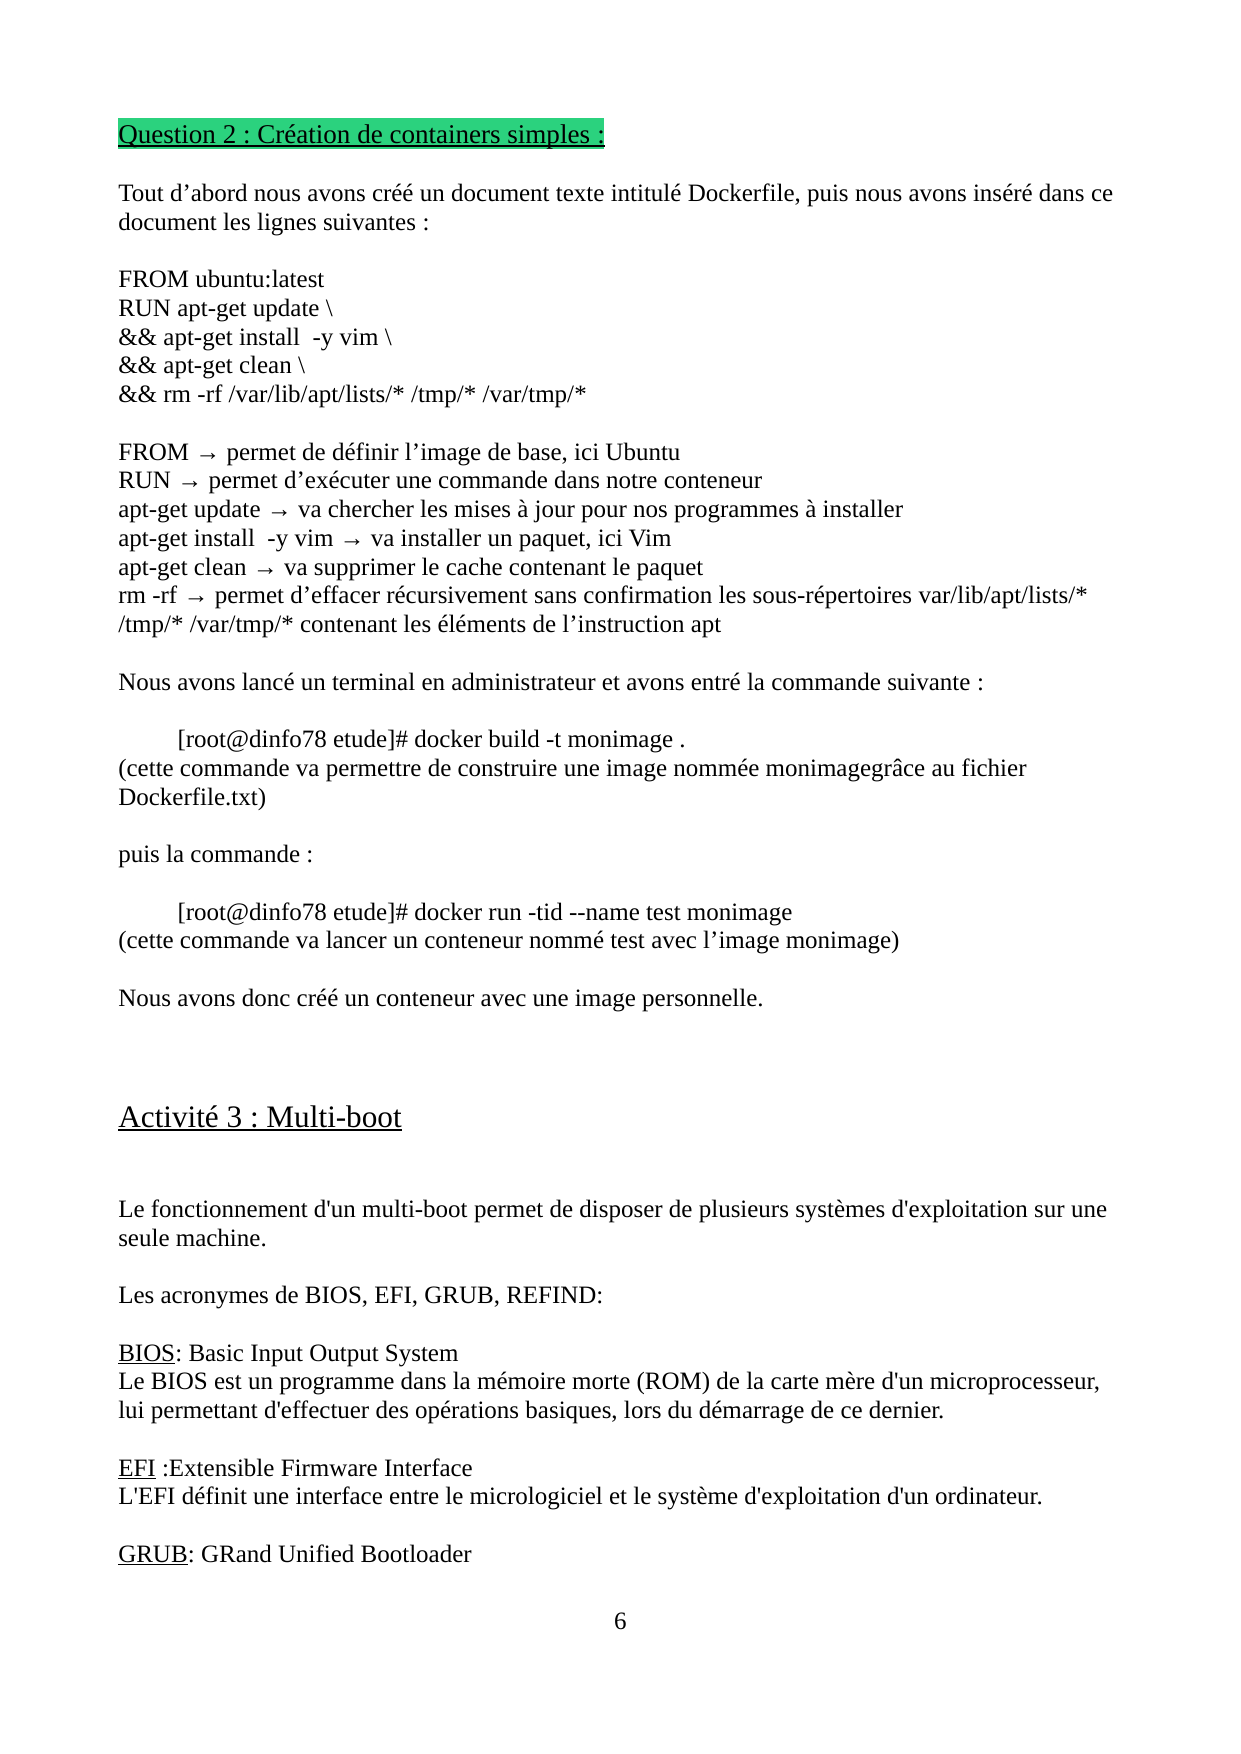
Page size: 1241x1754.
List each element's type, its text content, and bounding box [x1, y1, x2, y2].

text FROM ubuntu:latest [118, 264, 1122, 293]
text Nous avons lancé un terminal en administrateur et avons entré la commande suivante : [118, 667, 1122, 696]
text [root@dinfo78 etude]# docker run -tid --name test monimage [177, 897, 1122, 926]
text Le BIOS est un programme dans la mémoire morte (ROM) de la carte mère d'un microprocesseur, lui permettant d'effectuer des opérations basiques, lors du démarrage de ce dernier. [118, 1366, 1122, 1424]
text [root@dinfo78 etude]# docker build -t monimage . [177, 724, 1122, 753]
text && apt-get clean \ [118, 351, 1122, 379]
text && apt-get install -y vim \ [118, 322, 1122, 351]
text L'EFI définit une interface entre le micrologiciel et le système d'exploitation d'un ordinateur. [118, 1481, 1122, 1510]
text Activité 3 : Multi-boot [118, 1098, 1122, 1134]
text FROM → permet de définir l’image de base, ici Ubuntu [118, 437, 1122, 466]
text Tout d’abord nous avons créé un document texte intitulé Dockerfile, puis nous avons inséré dans ce document les lignes suivantes : [118, 178, 1122, 236]
text Les acronymes de BIOS, EFI, GRUB, REFIND: [118, 1280, 1122, 1309]
text Nous avons donc créé un conteneur avec une image personnelle. [118, 983, 1122, 1012]
text && rm -rf /var/lib/apt/lists/* /tmp/* /var/tmp/* [118, 379, 1122, 408]
text (cette commande va lancer un conteneur nommé test avec l’image monimage) [118, 926, 1122, 954]
text BIOS: Basic Input Output System [118, 1338, 1122, 1366]
text apt-get install -y vim → va installer un paquet, ici Vim [118, 523, 1122, 552]
text GRUB: GRand Unified Bootloader [118, 1539, 1122, 1568]
text apt-get update → va chercher les mises à jour pour nos programmes à installer [118, 494, 1122, 523]
text puis la commande : [118, 839, 1122, 868]
text RUN → permet d’exécuter une commande dans notre conteneur [118, 466, 1122, 494]
text (cette commande va permettre de construire une image nommée monimagegrâce au fichier Dockerfile.txt) [118, 753, 1122, 811]
text EFI :Extensible Firmware Interface [118, 1453, 1122, 1481]
text apt-get clean → va supprimer le cache contenant le paquet [118, 552, 1122, 581]
text RUN apt-get update \ [118, 293, 1122, 322]
text rm -rf → permet d’effacer récursivement sans confirmation les sous-répertoires var/lib/apt/lists/* /tmp/* /var/tmp/* contenant les éléments de l’instruction apt [118, 581, 1122, 638]
text Question 2 : Création de containers simples : [118, 118, 1122, 149]
text Le fonctionnement d'un multi-boot permet de disposer de plusieurs systèmes d'exploitation sur une seule machine. [118, 1194, 1122, 1251]
